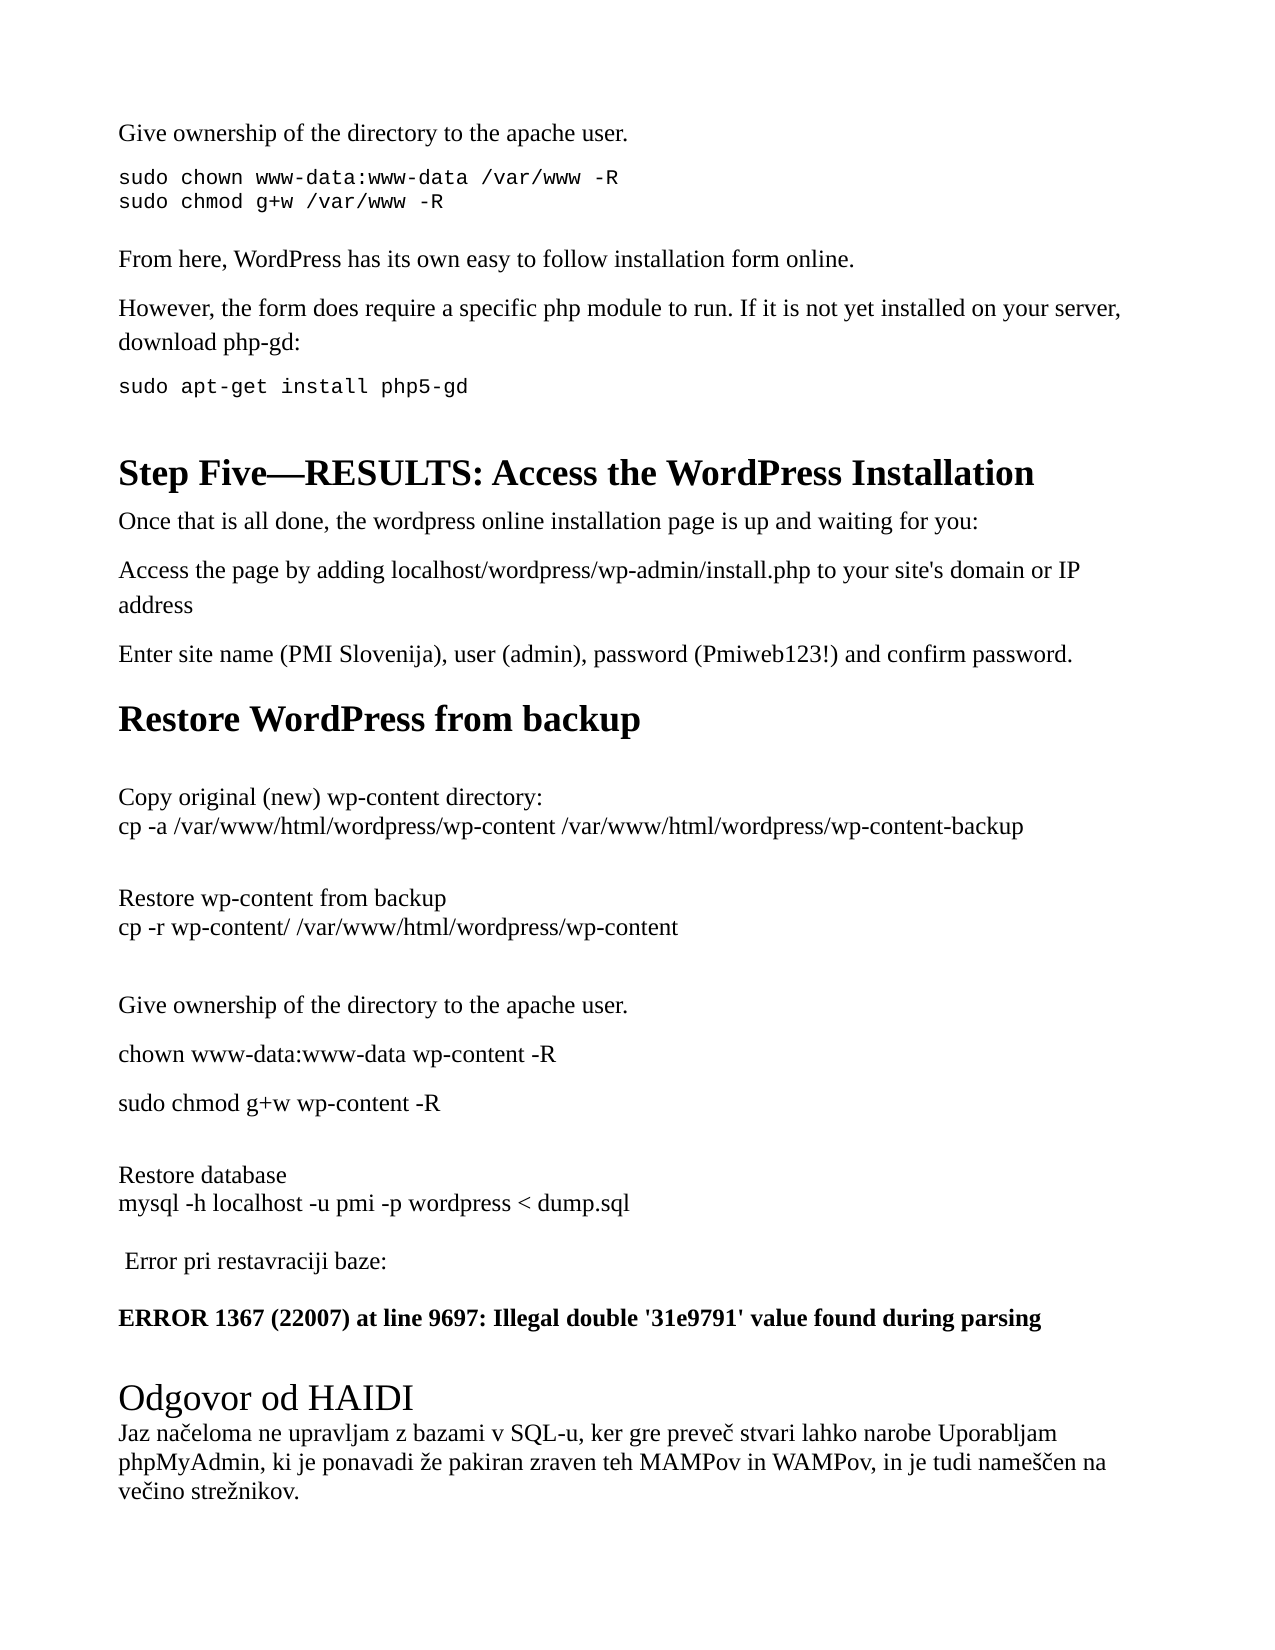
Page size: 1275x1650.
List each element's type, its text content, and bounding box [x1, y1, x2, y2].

text sudo chmod g+w /var/www -R [118, 191, 1157, 214]
text Copy original (new) wp-content directory: [118, 782, 1157, 811]
text However, the form does require a specific php module to run. If it is not yet installed on your server, download php-gd: [118, 293, 1157, 356]
text Restore WordPress from backup [118, 696, 1157, 739]
text From here, WordPress has its own easy to follow installation form online. [118, 244, 1157, 273]
text Access the page by adding localhost/wordpress/wp-admin/install.php to your site's domain or IP address [118, 555, 1157, 618]
text Restore database [118, 1160, 1157, 1188]
text Jaz načeloma ne upravljam z bazami v SQL-u, ker gre preveč stvari lahko narobe Uporabljam phpMyAdmin, ki je ponavadi že pakiran zraven teh MAMPov in WAMPov, in je tudi nameščen na večino strežnikov. [118, 1418, 1157, 1505]
text mysql -h localhost -u pmi -p wordpress < dump.sql [118, 1188, 1157, 1217]
text Restore wp-content from backup [118, 883, 1157, 912]
text sudo apt-get install php5-gd [118, 377, 1157, 400]
text cp -a /var/www/html/wordpress/wp-content /var/www/html/wordpress/wp-content-backup [118, 811, 1157, 840]
text ERROR 1367 (22007) at line 9697: Illegal double '31e9791' value found during parsing [118, 1303, 1157, 1332]
text Give ownership of the directory to the apache user. [118, 118, 1157, 147]
text Give ownership of the directory to the apache user. [118, 990, 1157, 1018]
subtitle Step Five—RESULTS: Access the WordPress Installation [118, 451, 1157, 494]
text Enter site name (PMI Slovenija), user (admin), password (Pmiweb123!) and confirm password. [118, 639, 1157, 667]
text chown www-data:www-data wp-content -R [118, 1039, 1157, 1067]
text cp -r wp-content/ /var/www/html/wordpress/wp-content [118, 912, 1157, 941]
text Once that is all done, the wordpress online installation page is up and waiting for you: [118, 506, 1157, 535]
text sudo chmod g+w wp-content -R [118, 1088, 1157, 1117]
text sudo chown www-data:www-data /var/www -R [118, 167, 1157, 191]
text Odgovor od HAIDI [118, 1375, 1157, 1418]
text Error pri restavraciji baze: [118, 1246, 1157, 1275]
